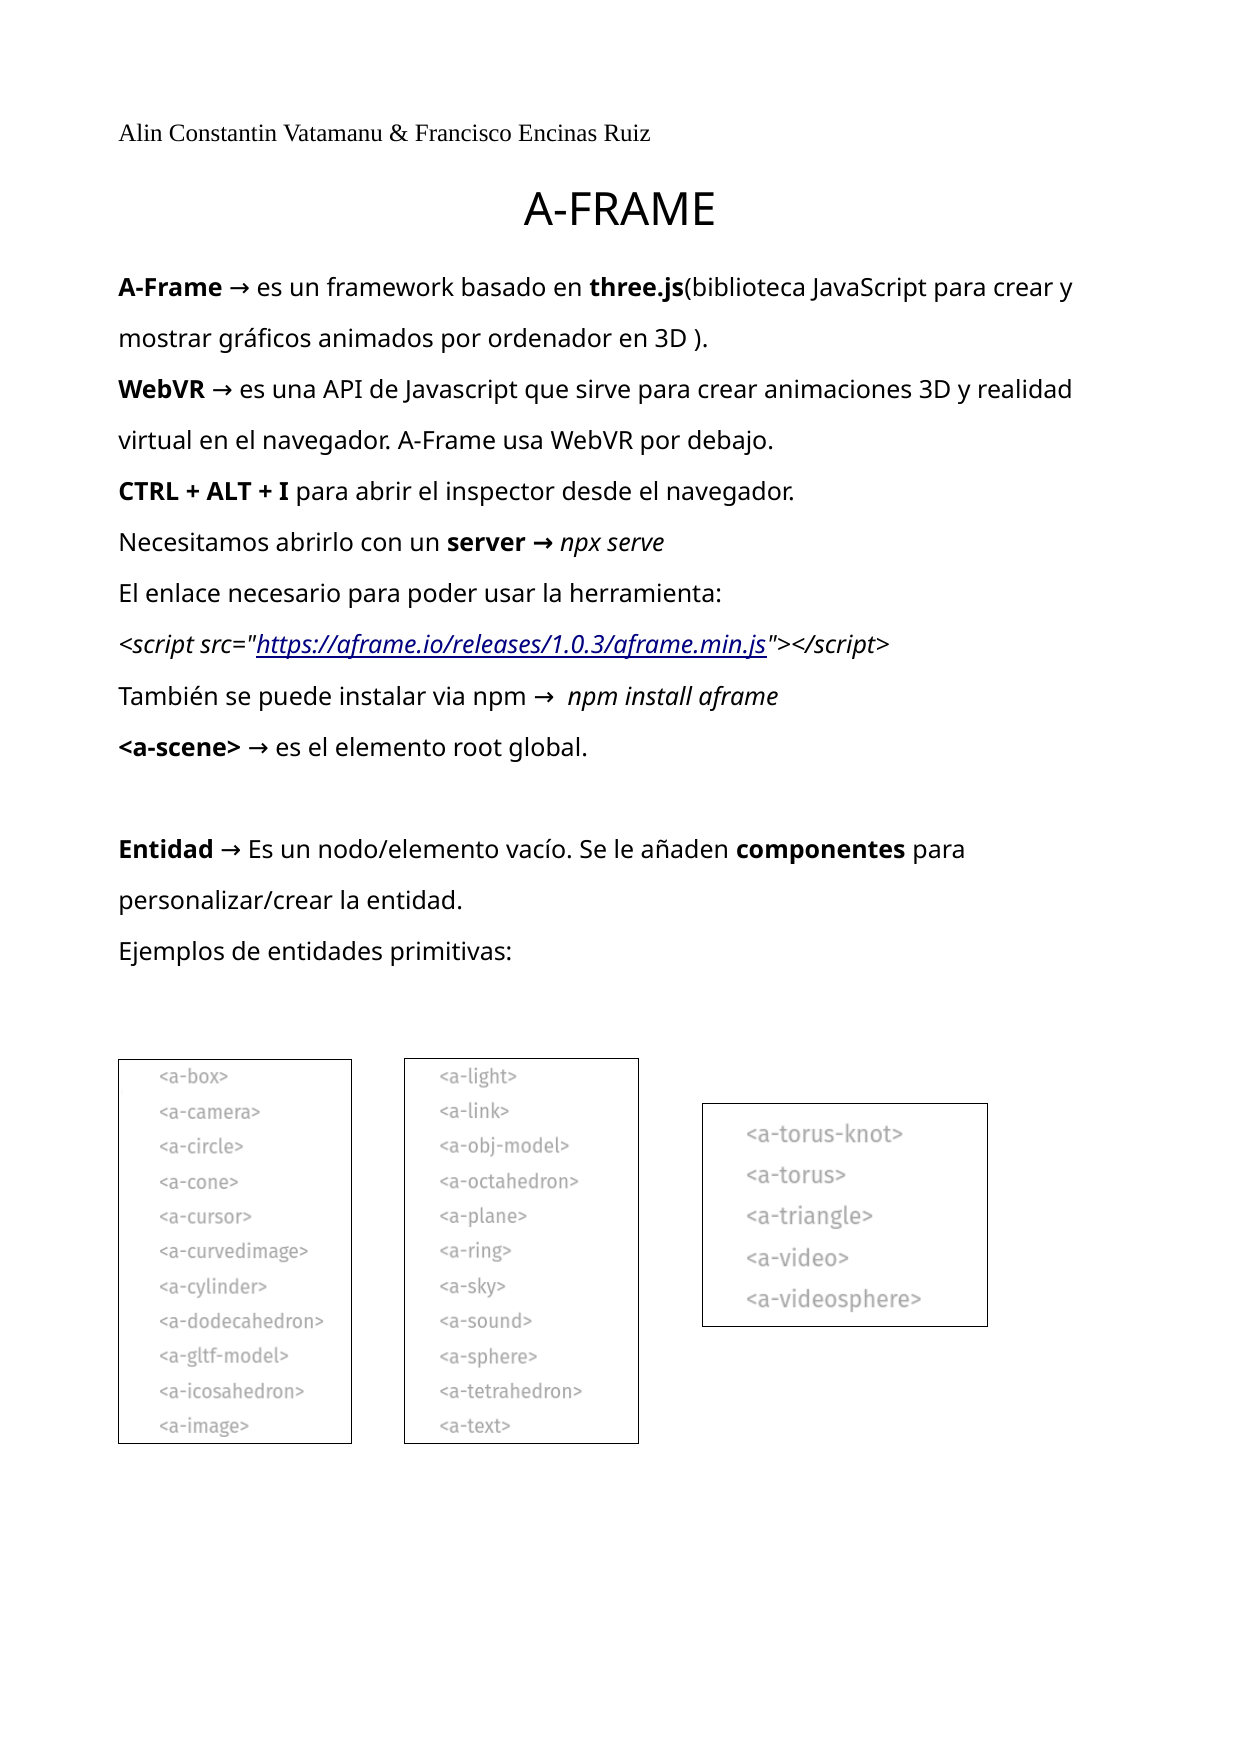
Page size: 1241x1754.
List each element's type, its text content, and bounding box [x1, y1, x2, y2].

text El enlace necesario para poder usar la herramienta: [118, 576, 1122, 610]
text Entidad → Es un nodo/elemento vacío. Se le añaden componentes para personalizar/crear la entidad. [118, 831, 1122, 916]
text CTRL + ALT + I para abrir el inspector desde el navegador. [118, 474, 1122, 508]
text Ejemplos de entidades primitivas: [118, 933, 1122, 967]
text A-FRAME [118, 176, 1122, 239]
text WebVR → es una API de Javascript que sirve para crear animaciones 3D y realidad virtual en el navegador. A-Frame usa WebVR por debajo. [118, 372, 1122, 457]
text Necesitamos abrirlo con un server → npx serve [118, 525, 1122, 559]
text También se puede instalar via npm → npm install aframe [118, 678, 1122, 712]
picture [121, 1062, 349, 1441]
text <script src="https://aframe.io/releases/1.0.3/aframe.min.js"></script> [118, 627, 1122, 661]
picture [705, 1105, 985, 1323]
text <a-scene> → es el elemento root global. [118, 729, 1122, 763]
picture [406, 1060, 636, 1441]
text A-Frame → es un framework basado en three.js(biblioteca JavaScript para crear y mostrar gráficos animados por ordenador en 3D ). [118, 270, 1122, 355]
